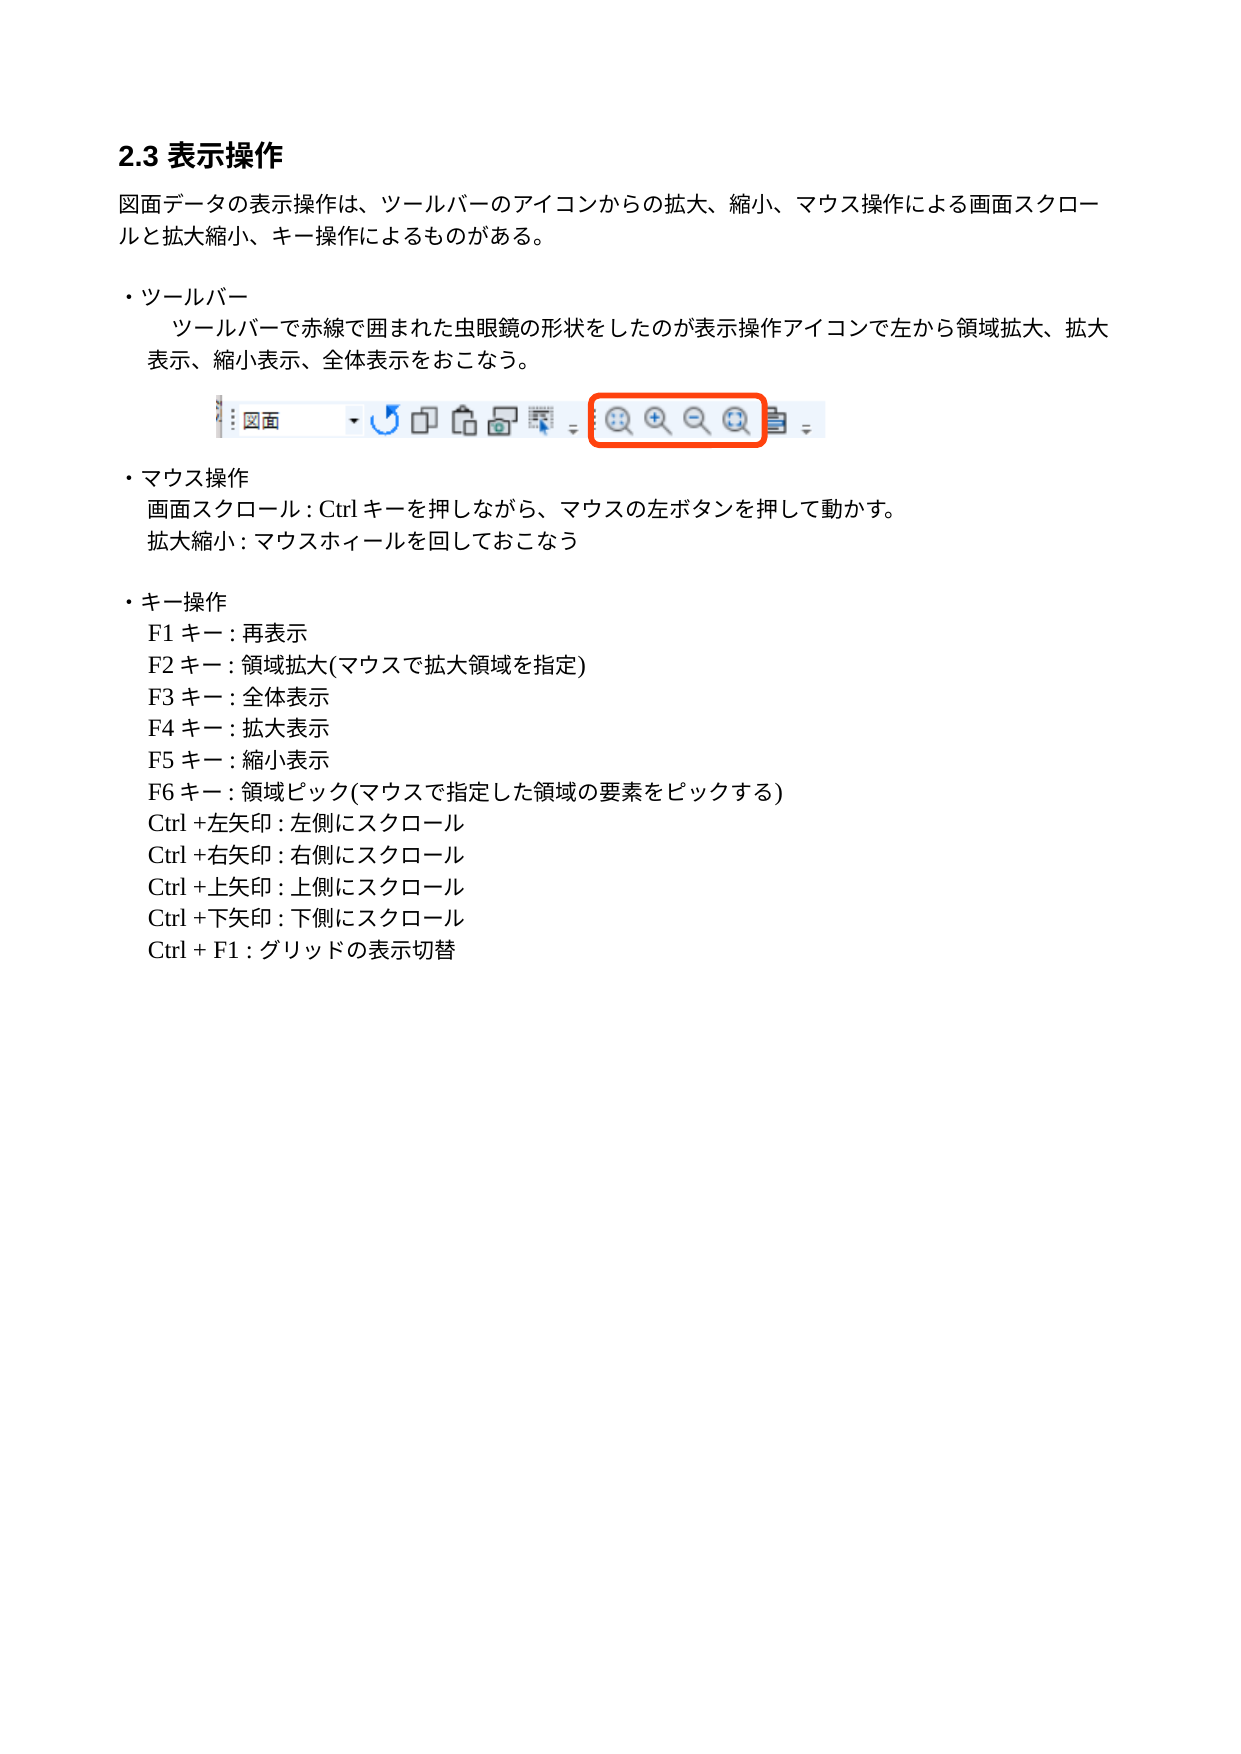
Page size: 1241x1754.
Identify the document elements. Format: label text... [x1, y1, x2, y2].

picture [764, 395, 826, 438]
text F6キー : 領域ピック(マウスで指定した領域の要素をピックする) Ctrl +左矢印 : 左側にスクロール [148, 774, 1122, 838]
picture [216, 395, 591, 438]
text Ctrl +上矢印 : 上側にスクロール [148, 869, 1122, 901]
text Ctrl + F1 : グリッドの表示切替 [148, 933, 1122, 964]
text F1 キー : 再表示 [148, 616, 1122, 648]
text F2キー : 領域拡大(マウスで拡大領域を指定) F3 キー : 全体表示 [148, 648, 1122, 711]
text 拡大縮小 : マウスホィールを回しておこなう [148, 524, 1122, 556]
text ・ツールバー [118, 279, 1122, 311]
text 図面データの表示操作は、ツールバーのアイコンからの拡大、縮小、マウス操作による画面スクロールと拡大縮小、キー操作によるものがある。 [118, 187, 1122, 251]
text F4 キー : 拡大表示 F5 キー : 縮小表示 [148, 711, 1122, 774]
text ツールバーで赤線で囲まれた虫眼鏡の形状をしたのが表示操作アイコンで左から領域拡大、拡大表示、縮小表示、全体表示をおこなう。 [148, 311, 1122, 403]
picture [594, 399, 761, 438]
text 画面スクロール : Ctrlキーを押しながら、マウスの左ボタンを押して動かす。 [148, 492, 1122, 524]
subtitle 2.3 表示操作 [118, 133, 1122, 175]
text ・キー操作 [118, 584, 1122, 616]
text ・マウス操作 [118, 432, 1122, 492]
text Ctrl +右矢印 : 右側にスクロール [148, 838, 1122, 869]
text Ctrl +下矢印 : 下側にスクロール [148, 901, 1122, 933]
